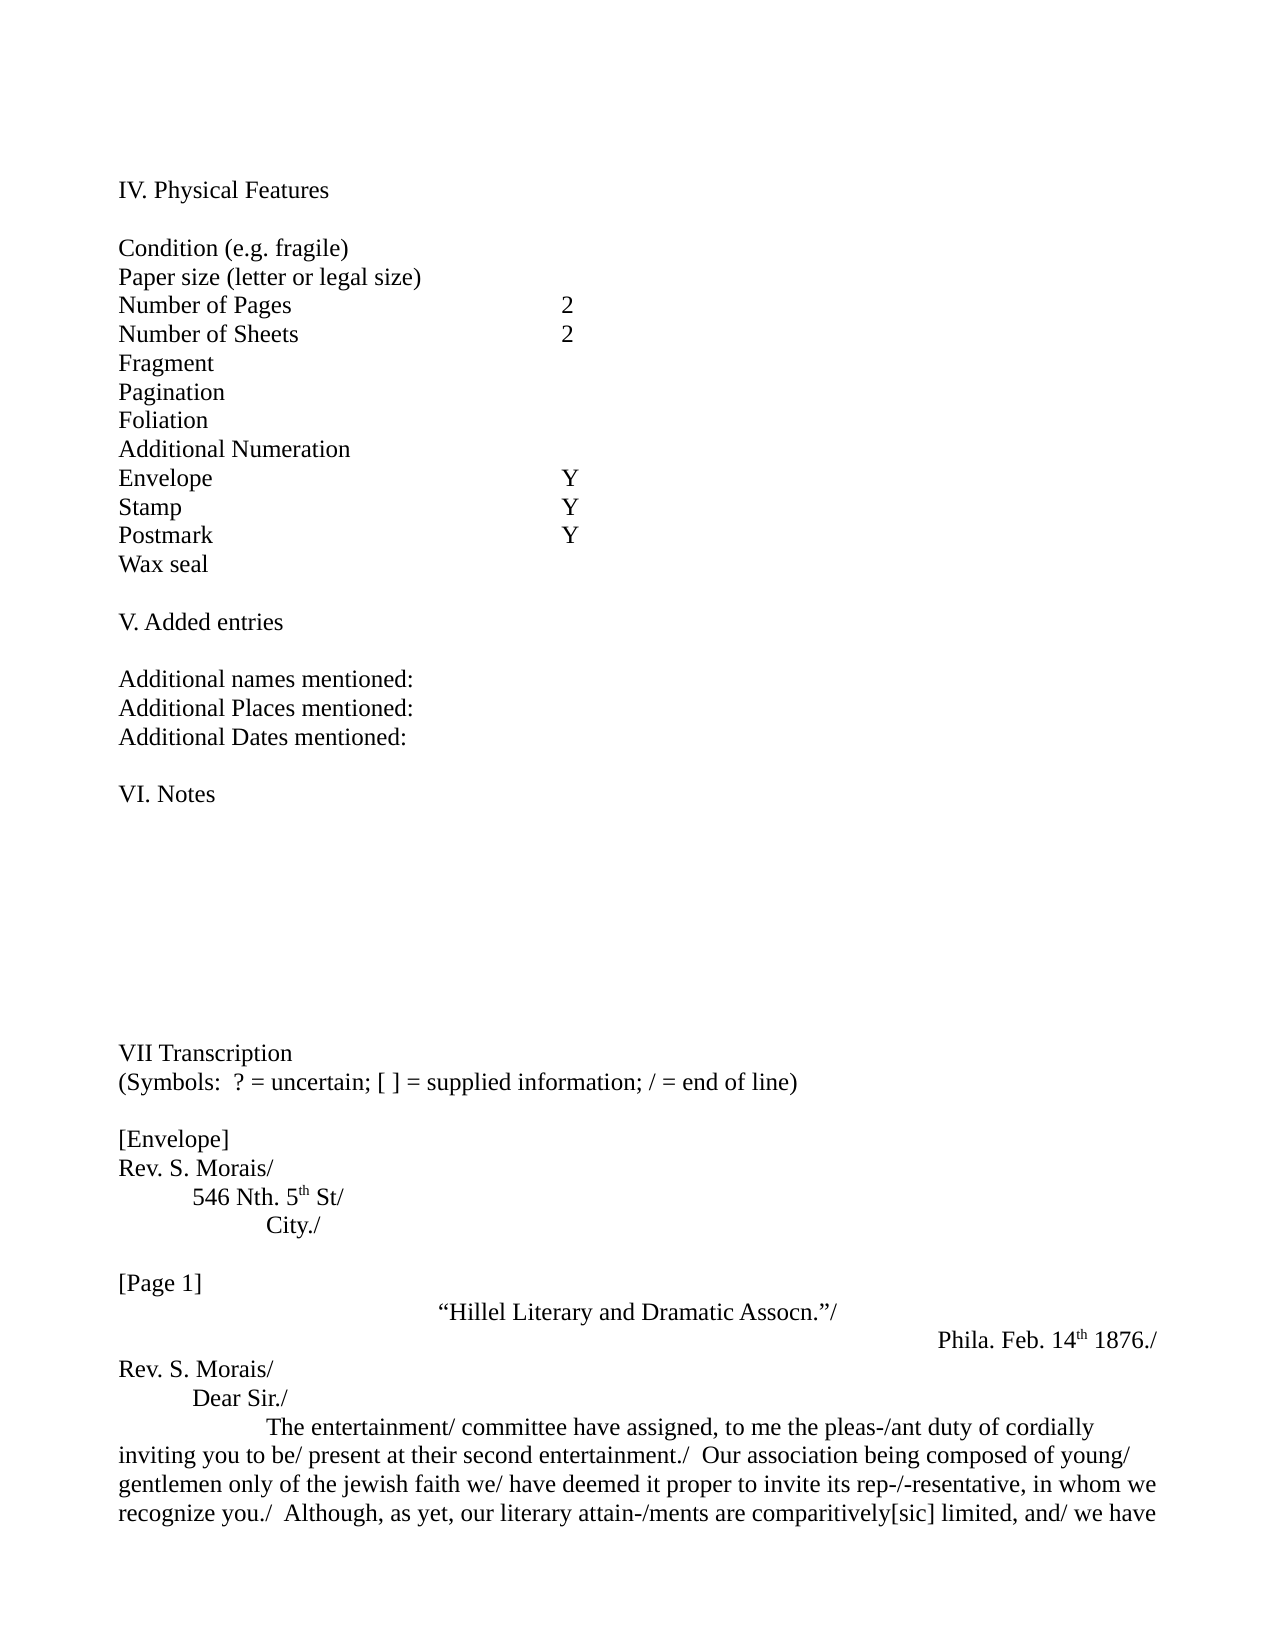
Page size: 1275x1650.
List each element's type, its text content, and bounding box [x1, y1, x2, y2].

text Additional Dates mentioned: [118, 722, 1157, 751]
text Additional Numeration [118, 434, 1157, 463]
text VII Transcription [118, 1038, 1157, 1067]
text Number of Sheets 2 [118, 319, 1157, 348]
text Additional Places mentioned: [118, 693, 1157, 722]
text VI. Notes [118, 779, 1157, 808]
text City./ [118, 1211, 1157, 1239]
text The entertainment/ committee have assigned, to me the pleas-/ant duty of cordially inviting you to be/ present at their second entertainment./ Our association being composed of young/ gentlemen only of the jewish faith we/ have deemed it proper to invite its rep-/-resentative, in whom we recognize you./ Although, as yet, our literary attain-/ments are comparitively[sic] limited, and/ we have [118, 1412, 1157, 1527]
text Dear Sir./ [118, 1383, 1157, 1412]
text [Page 1] [118, 1268, 1157, 1297]
text Postma rk Y [118, 521, 1157, 549]
text Wax seal [118, 549, 1157, 578]
text IV. Physical Features [118, 176, 1157, 204]
text Phila. Feb. 14th 1876./ [118, 1326, 1157, 1354]
text [Envelope] [118, 1124, 1157, 1153]
text “Hillel Literary and Dramatic Assocn.”/ [118, 1297, 1157, 1326]
text Foliation [118, 406, 1157, 434]
text Fragment [118, 348, 1157, 377]
text Pagination [118, 377, 1157, 406]
text 546 Nth. 5th St/ [118, 1182, 1157, 1211]
text Envelope Y [118, 463, 1157, 492]
text Additional names mentioned: [118, 664, 1157, 693]
text Rev. S. Morais/ [118, 1354, 1157, 1383]
text V. Added entries [118, 607, 1157, 636]
text (Symbols: ? = uncertain; [ ] = supplied information; / = end of line) [118, 1067, 1157, 1096]
text Paper size (letter or legal size) [118, 262, 1157, 291]
text Condition (e.g. fragile) [118, 233, 1157, 262]
text Stamp Y [118, 492, 1157, 521]
text Rev. S. Morais/ [118, 1153, 1157, 1182]
text Number of Pages 2 [118, 291, 1157, 319]
